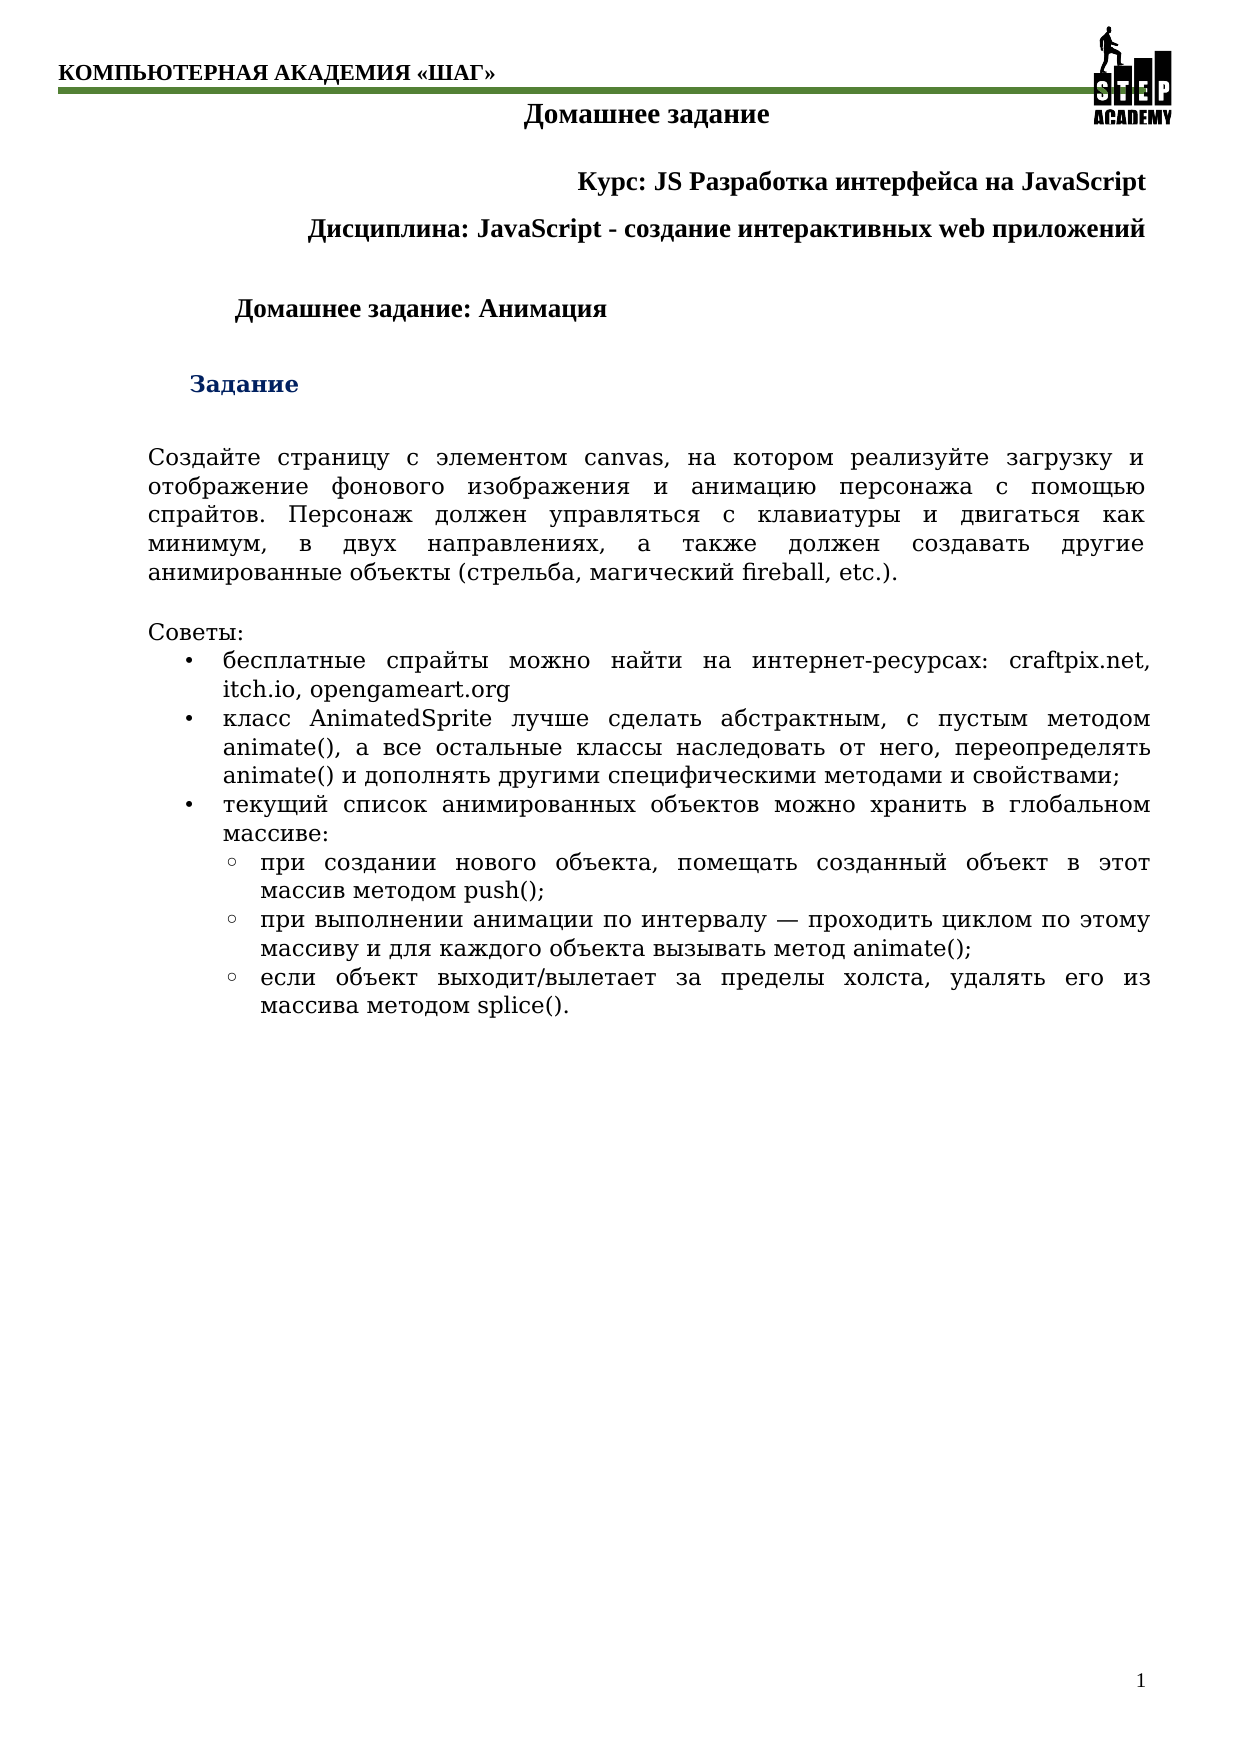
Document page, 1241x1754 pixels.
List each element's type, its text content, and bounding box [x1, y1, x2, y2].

text Курс: JS Разработка интерфейса на JavaScript [236, 166, 1146, 197]
picture [1135, 26, 1173, 127]
text Задание [189, 371, 1146, 398]
list класс AnimatedSprite лучше сделать абстрактным, с пустым методом animate(), а все остальные классы наследовать от него, переопределять animate() и дополнять другими специфическими методами и свойствами; [185, 705, 1152, 789]
list текущий список анимированных объектов можно хранить в глобальном массиве: [185, 791, 1152, 847]
text Создайте страницу c элементом canvas, на котором реализуйте загрузку и отображение фонового изображения и анимацию персонажа с помощью спрайтов. Персонаж должен управляться с клавиатуры и двигаться как минимум, в двух направлениях, а также должен создавать другие анимированные объекты (стрельба, магический fireball, etc.). [148, 444, 1146, 586]
list при создании нового объекта, помещать созданный объект в этот массив методом push(); [223, 849, 1152, 904]
list при выполнении анимации по интервалу — проходить циклом по этому массиву и для каждого объекта вызывать метод animate(); [223, 906, 1152, 962]
text Дисциплина: JavaScript - создание интерактивных web приложений [192, 212, 1146, 243]
subtitle Домашнее задание: Анимация [193, 292, 1151, 323]
list если объект выходит/вылетает за пределы холста, удалять его из массива методом splice(). [223, 964, 1152, 1019]
text Советы: [148, 619, 1146, 646]
list бесплатные спрайты можно найти на интернет-ресурсах: craftpix.net, itch.io, opengameart.org [185, 648, 1152, 703]
